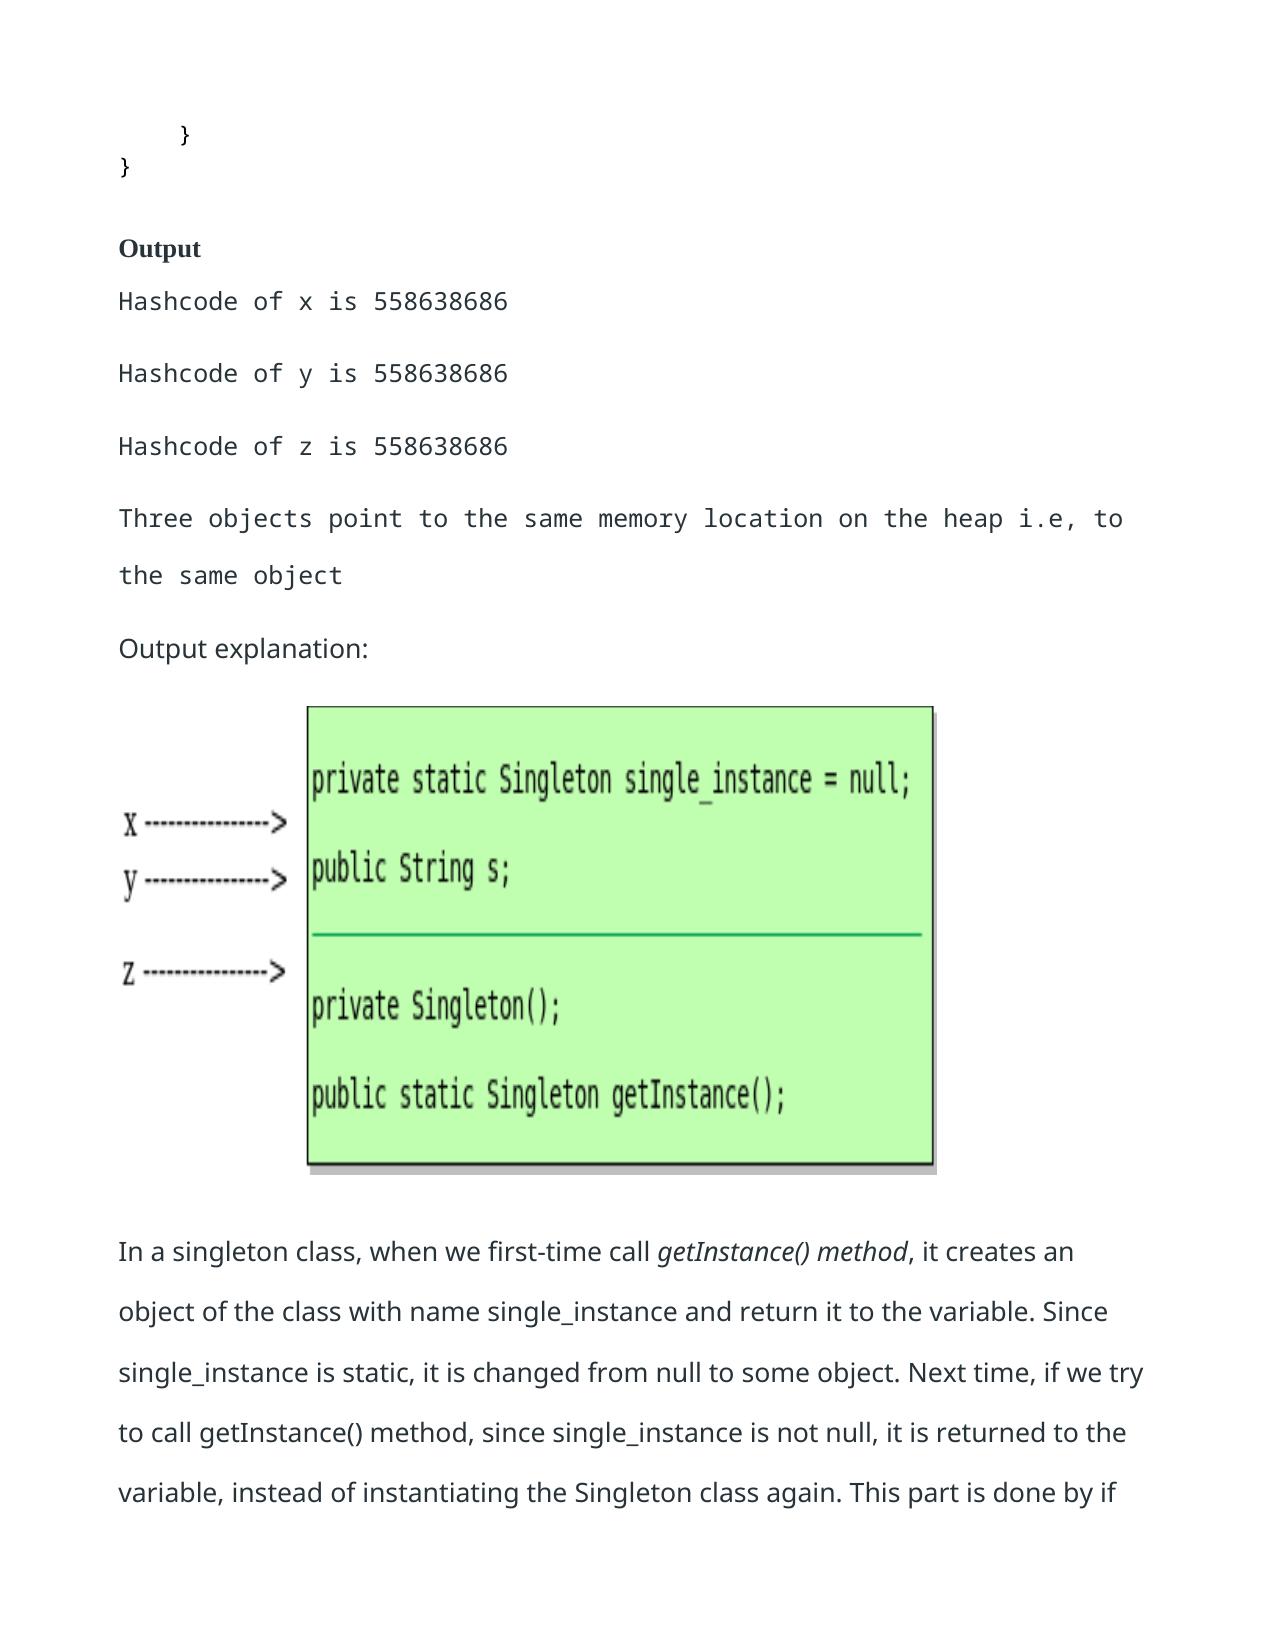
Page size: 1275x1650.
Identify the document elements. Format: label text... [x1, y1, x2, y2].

text Output [118, 232, 1157, 263]
text Three objects point to the same memory location on the heap i.e, to the same object [118, 501, 1157, 592]
table_header } } [118, 118, 1157, 181]
text Hashcode of x is 558638686 [118, 283, 1157, 317]
text Hashcode of z is 558638686 [118, 428, 1157, 462]
text Output explanation: [118, 630, 1157, 666]
text Hashcode of y is 558638686 [118, 356, 1157, 390]
text In a singleton class, when we first-time call getInstance() method, it creates an object of the class with name single_instance and return it to the variable. Since single_instance is static, it is changed from null to some object. Next time, if we try to call getInstance() method, since single_instance is not null, it is returned to the variable, instead of instantiating the Singleton class again. This part is done by if [118, 1233, 1157, 1510]
picture [118, 706, 937, 1175]
